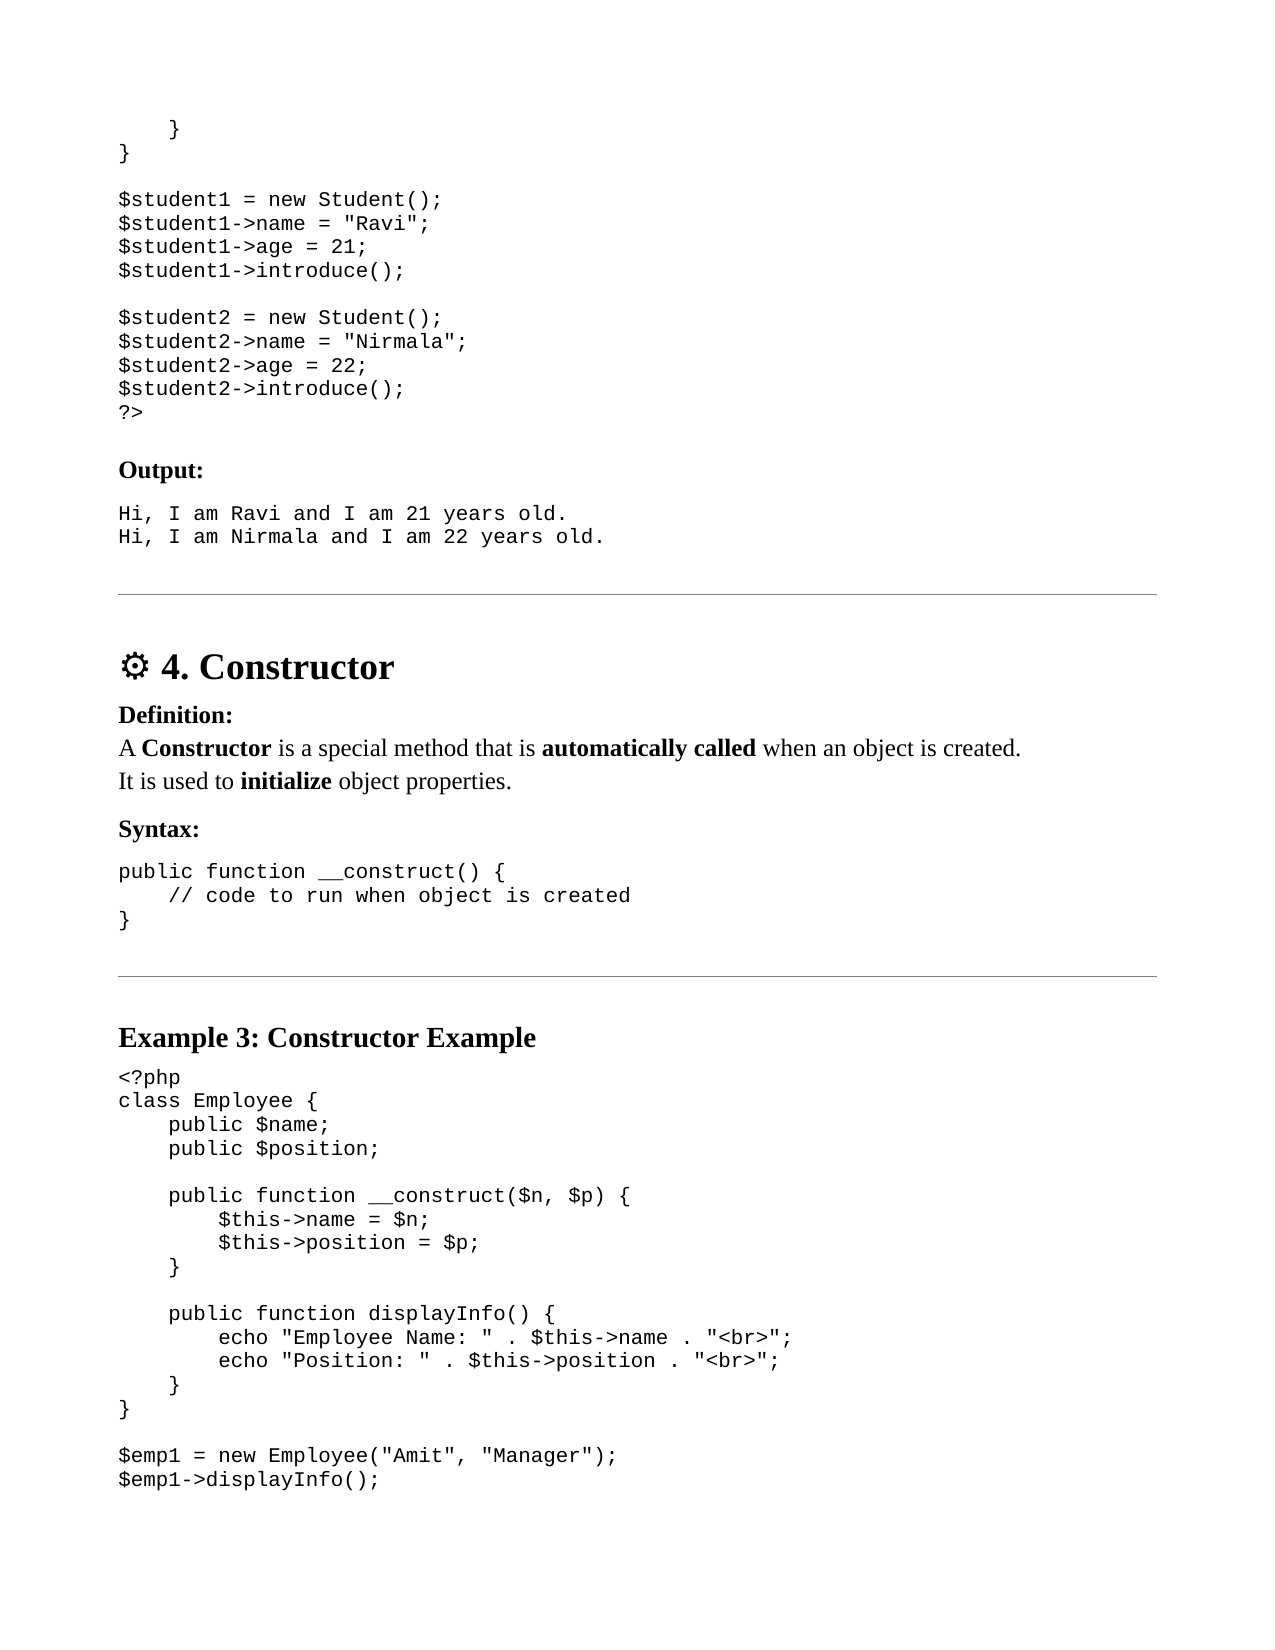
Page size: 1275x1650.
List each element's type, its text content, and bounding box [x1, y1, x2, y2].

text } [118, 142, 1157, 165]
text $student1->introduce(); [118, 260, 1157, 284]
text } [118, 118, 1157, 142]
text Definition: A Constructor is a special method that is automatically called when an object is created. It is used to initialize object properties. [118, 700, 1157, 795]
text } [118, 1398, 1157, 1421]
subtitle Example 3: Constructor Example [118, 1021, 1157, 1054]
text public function __construct($n, $p) { [118, 1185, 1157, 1208]
text } [118, 1256, 1157, 1279]
text $this->position = $p; [118, 1232, 1157, 1256]
text public function __construct() { [118, 861, 1157, 885]
text } [118, 909, 1157, 932]
text public $name; [118, 1114, 1157, 1138]
text $student2 = new Student(); [118, 307, 1157, 331]
text $student2->age = 22; [118, 354, 1157, 378]
text <?php [118, 1067, 1157, 1090]
text Output: [118, 455, 1157, 484]
subtitle ⚙️ 4. Constructor [118, 644, 1157, 688]
text $student1->age = 21; [118, 236, 1157, 260]
text public function displayInfo() { [118, 1303, 1157, 1327]
text Hi, I am Nirmala and I am 22 years old. [118, 526, 1157, 550]
text $student1 = new Student(); [118, 189, 1157, 213]
text echo "Employee Name: " . $this->name . "<br>"; [118, 1327, 1157, 1350]
text ?> [118, 402, 1157, 426]
text $emp1 = new Employee("Amit", "Manager"); [118, 1445, 1157, 1469]
text public $position; [118, 1138, 1157, 1161]
text $student2->introduce(); [118, 378, 1157, 402]
text $student2->name = "Nirmala"; [118, 331, 1157, 354]
text // code to run when object is created [118, 885, 1157, 909]
text Hi, I am Ravi and I am 21 years old. [118, 503, 1157, 526]
text class Employee { [118, 1090, 1157, 1114]
text Syntax: [118, 814, 1157, 842]
text } [118, 1374, 1157, 1398]
text $emp1->displayInfo(); [118, 1469, 1157, 1492]
text $this->name = $n; [118, 1208, 1157, 1232]
text echo "Position: " . $this->position . "<br>"; [118, 1350, 1157, 1374]
text $student1->name = "Ravi"; [118, 213, 1157, 236]
